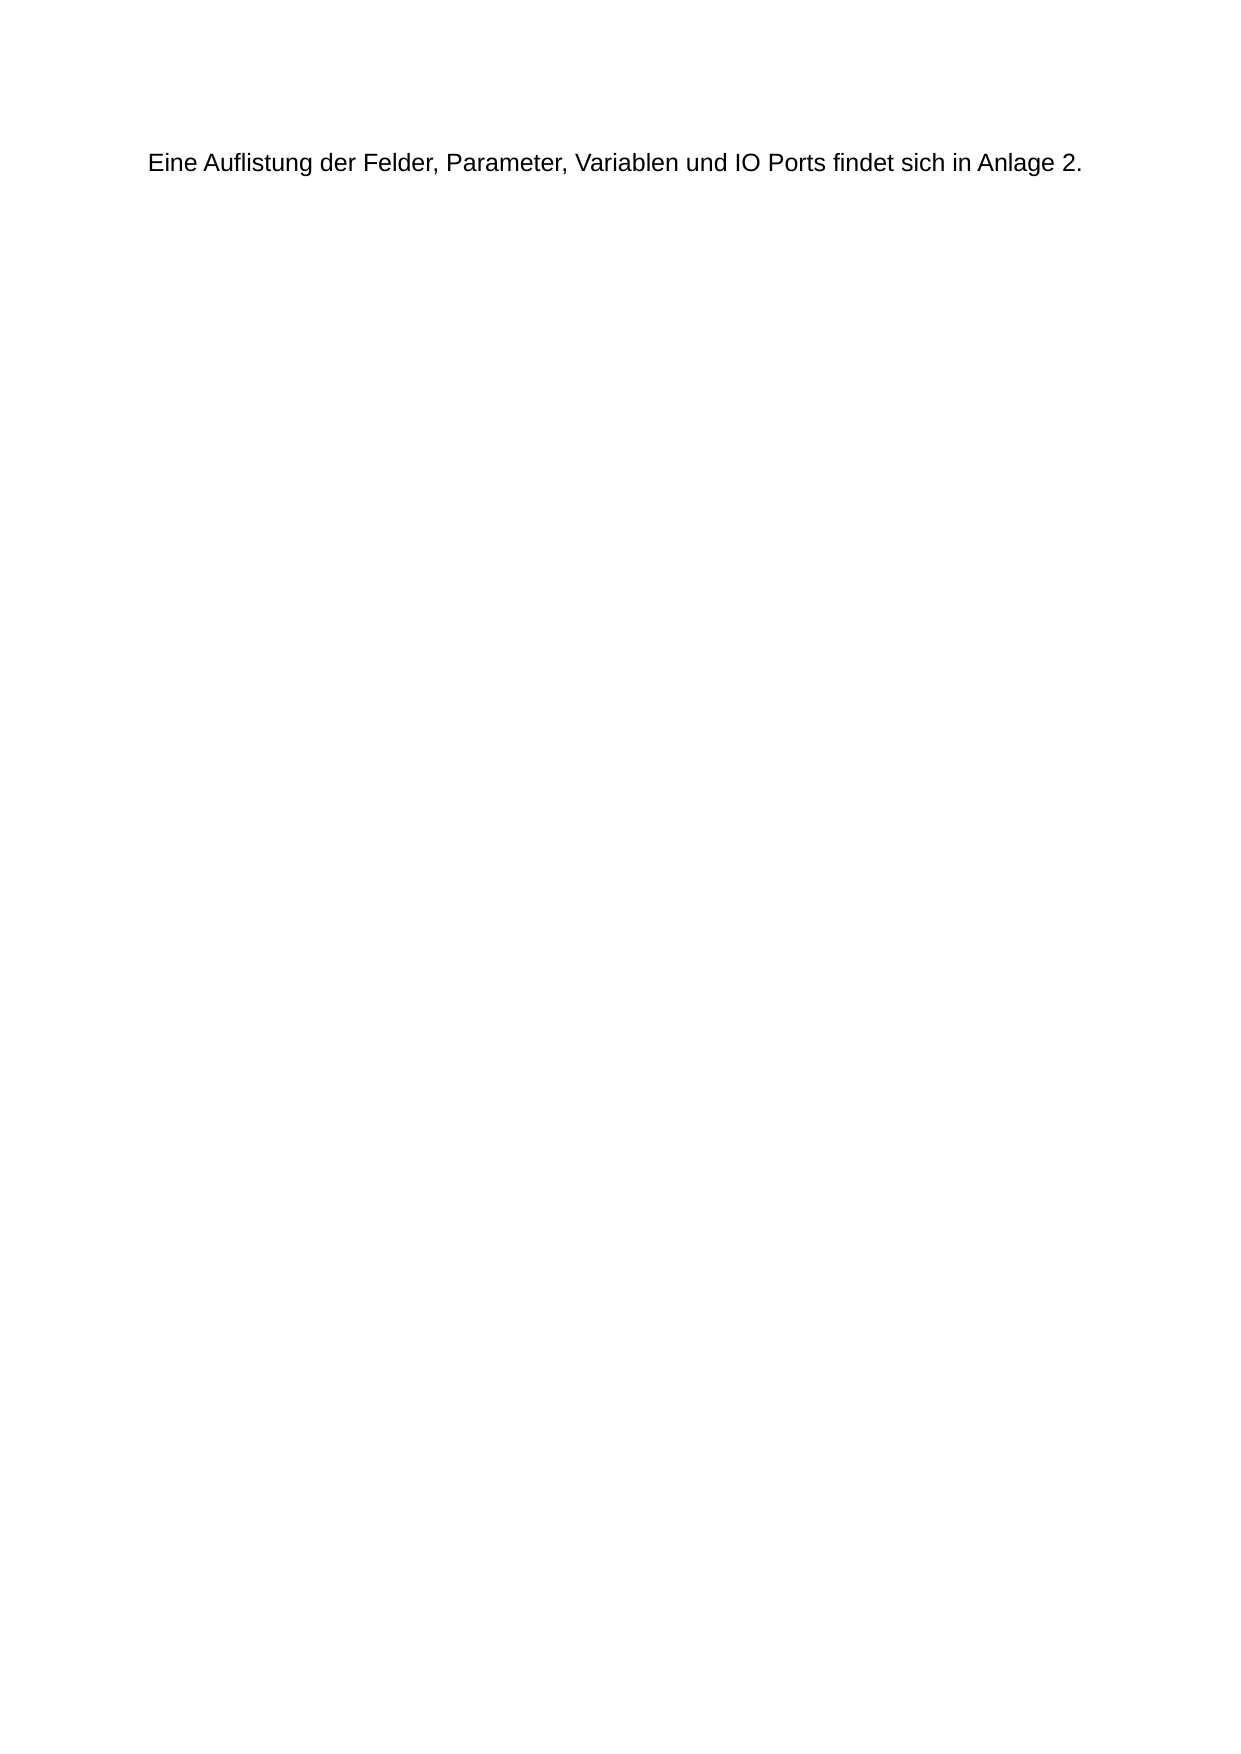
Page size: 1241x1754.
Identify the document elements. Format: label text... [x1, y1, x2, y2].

text Eine Auflistung der Felder, Parameter, Variablen und IO Ports findet sich in Anlage 2. [148, 148, 1093, 176]
